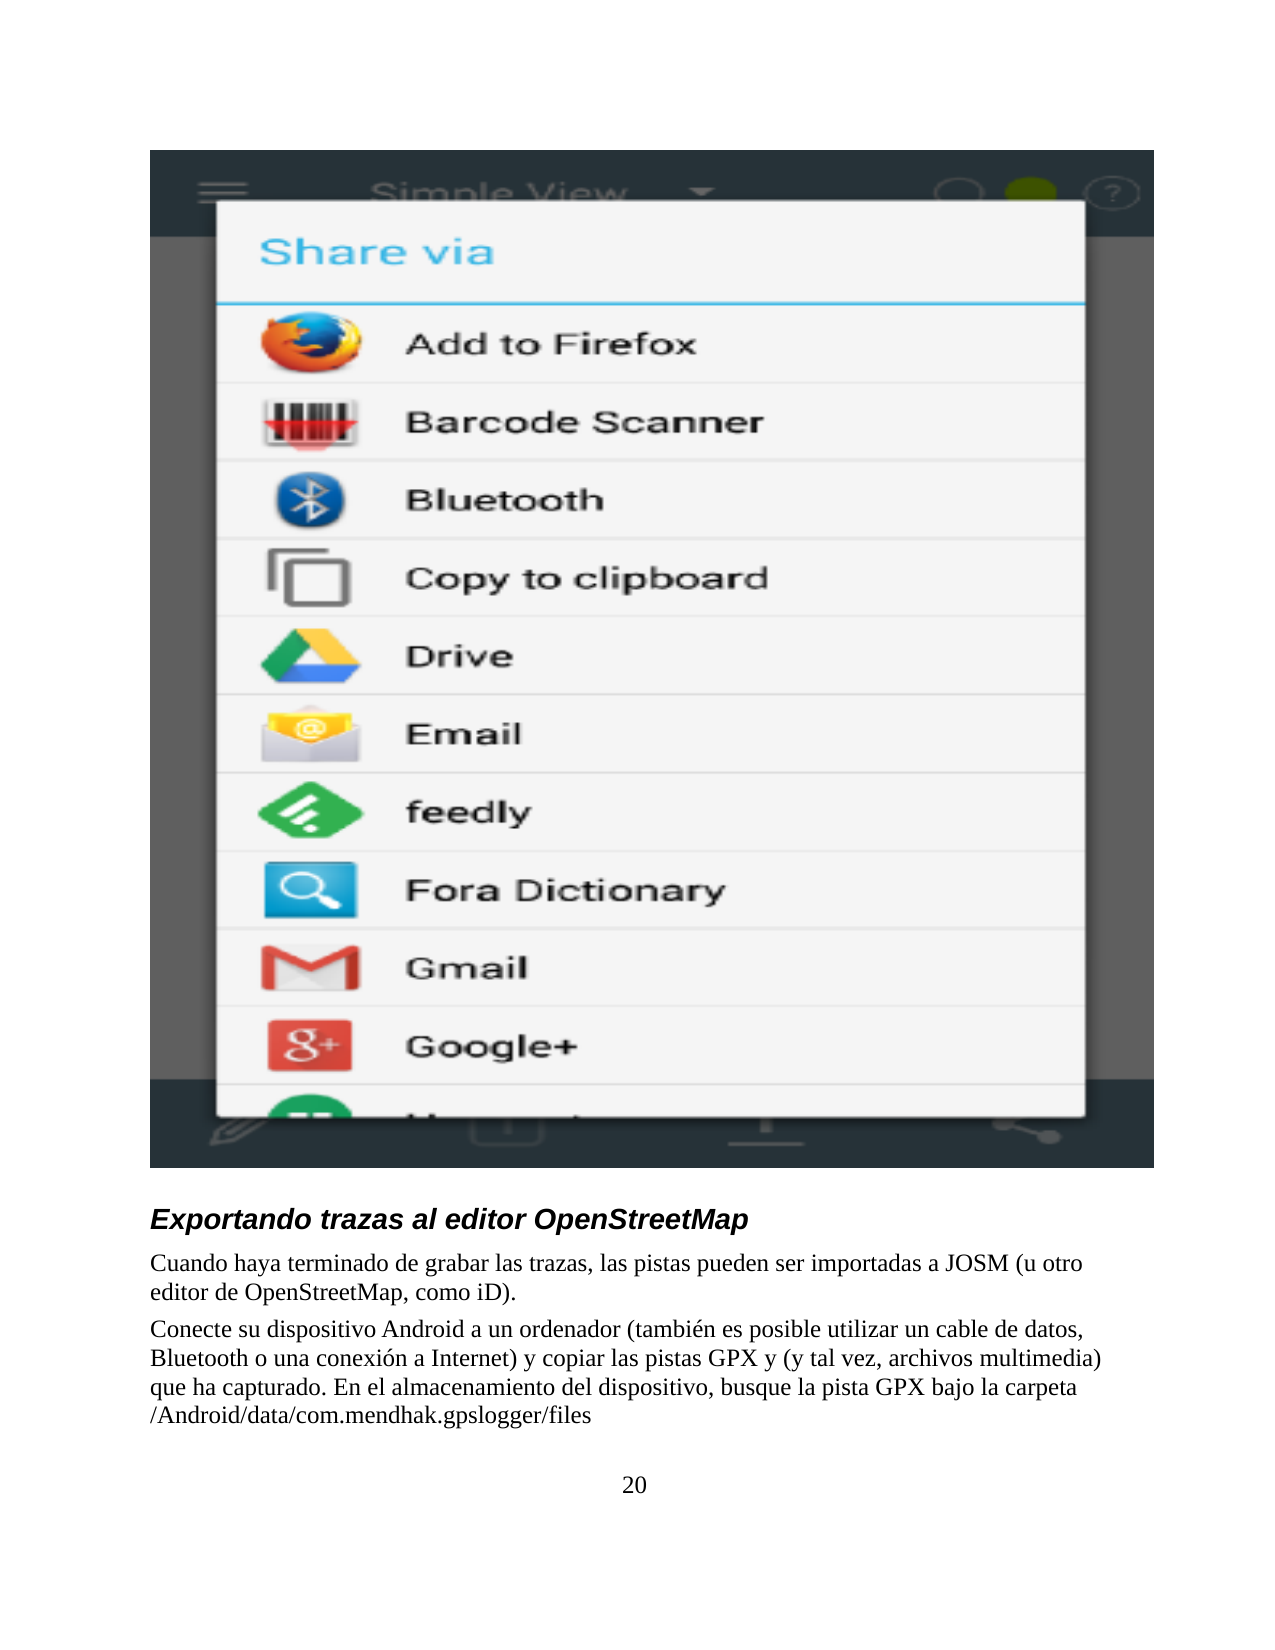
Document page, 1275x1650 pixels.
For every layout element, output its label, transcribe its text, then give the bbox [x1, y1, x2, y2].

subtitle Exportando trazas al editor OpenStreetMap [150, 1202, 1125, 1235]
text Cuando haya terminado de grabar las trazas, las pistas pueden ser importadas a JOSM (u otro editor de OpenStreetMap, como iD). [150, 1248, 1125, 1305]
picture [150, 150, 1154, 1168]
text Conecte su dispositivo Android a un ordenador (también es posible utilizar un cable de datos, Bluetooth o una conexión a Internet) y copiar las pistas GPX y (y tal vez, archivos multimedia) que ha capturado. En el almacenamiento del dispositivo, busque la pista GPX bajo la carpeta /Android/data/com.mendhak.gpslogger/files [150, 1314, 1125, 1429]
